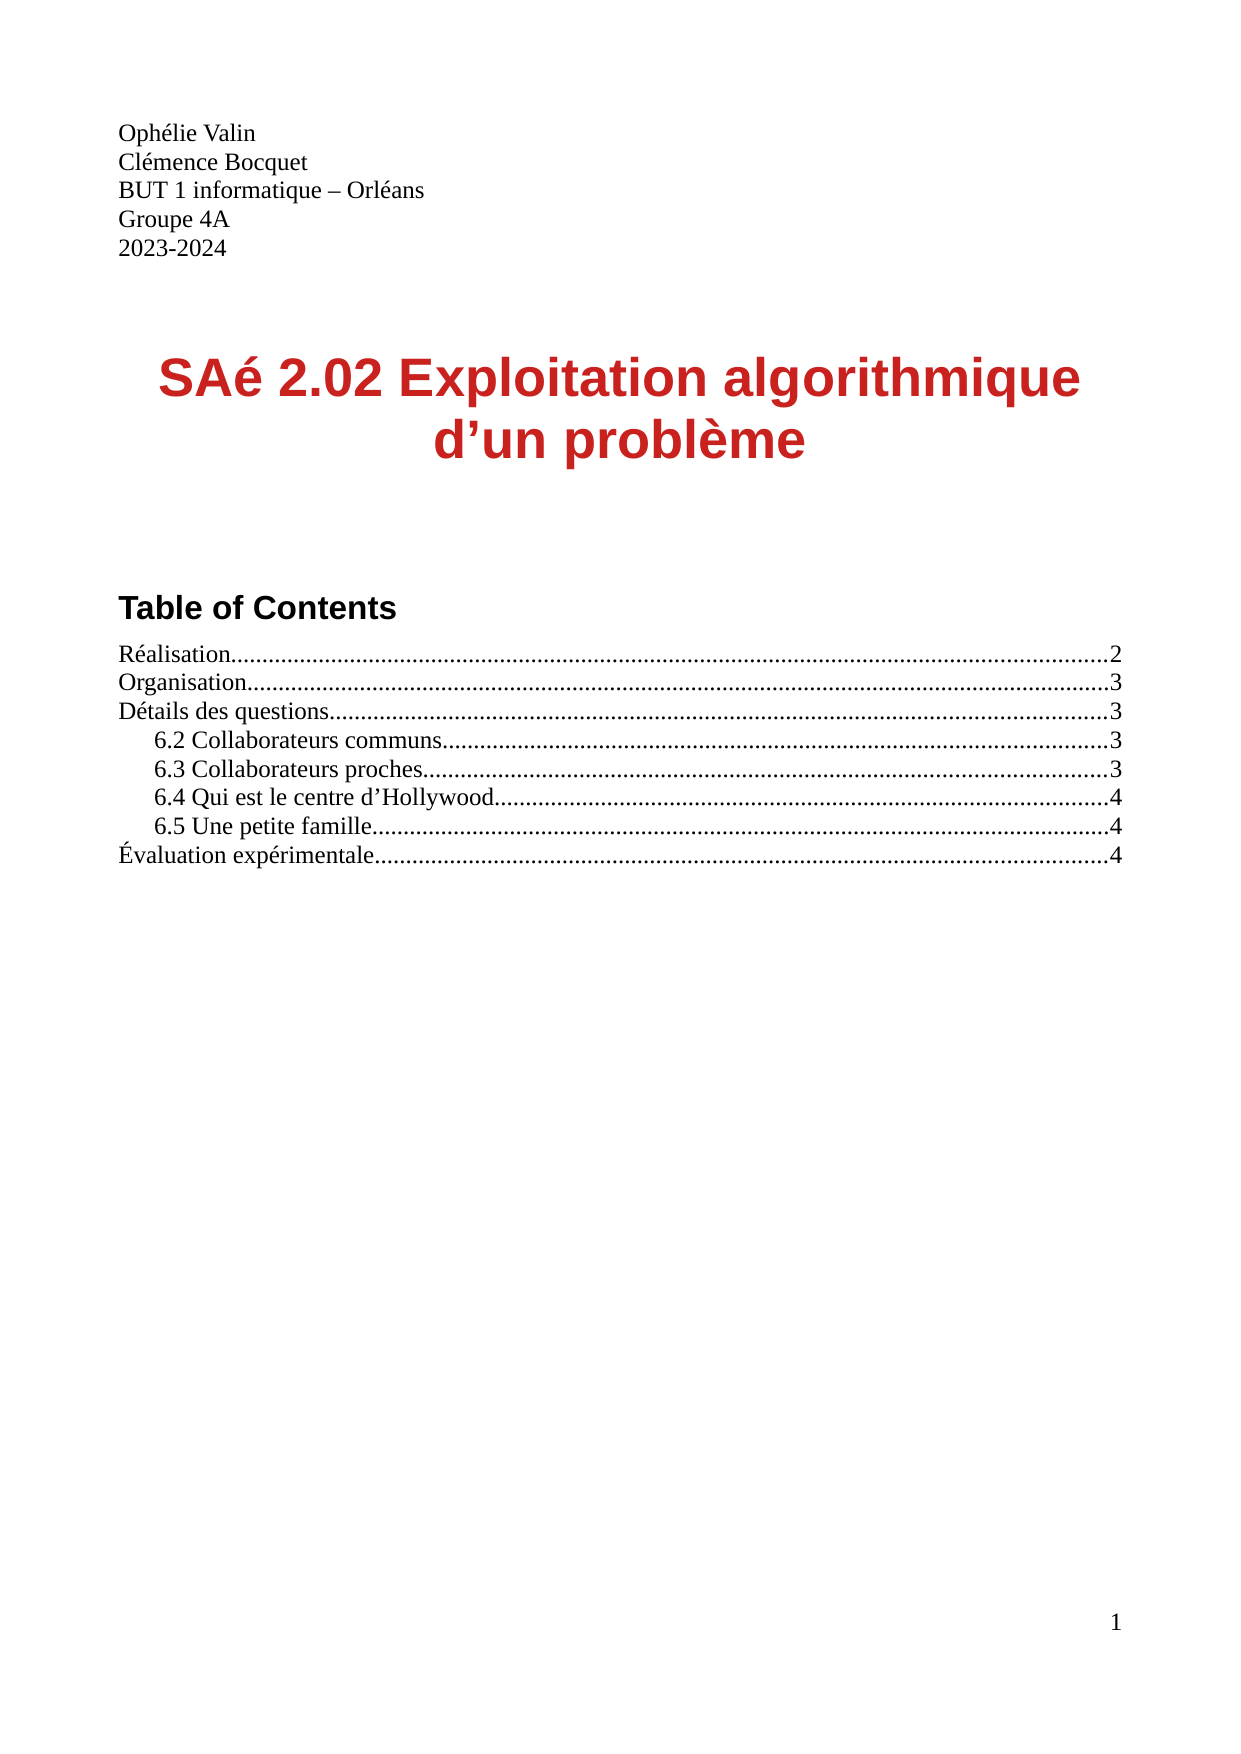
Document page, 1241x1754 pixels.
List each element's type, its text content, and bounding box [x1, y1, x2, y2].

text 6.3 Collaborateurs proches 3 [148, 754, 1122, 782]
text 6.2 Collaborateurs communs 3 [148, 725, 1122, 754]
text Détails des questions 3 [118, 696, 1122, 725]
text 6.5 Une petite famille 4 [148, 811, 1122, 840]
text Organisation 3 [118, 667, 1122, 696]
text Réalisation 2 [118, 639, 1122, 667]
title SAé 2.02 Exploitation algorithmique d’un problème [118, 345, 1122, 470]
subtitle Table of Contents [118, 588, 1122, 626]
text Évaluation expérimentale 4 [118, 840, 1122, 869]
text 6.4 Qui est le centre d’Hollywood 4 [148, 782, 1122, 811]
